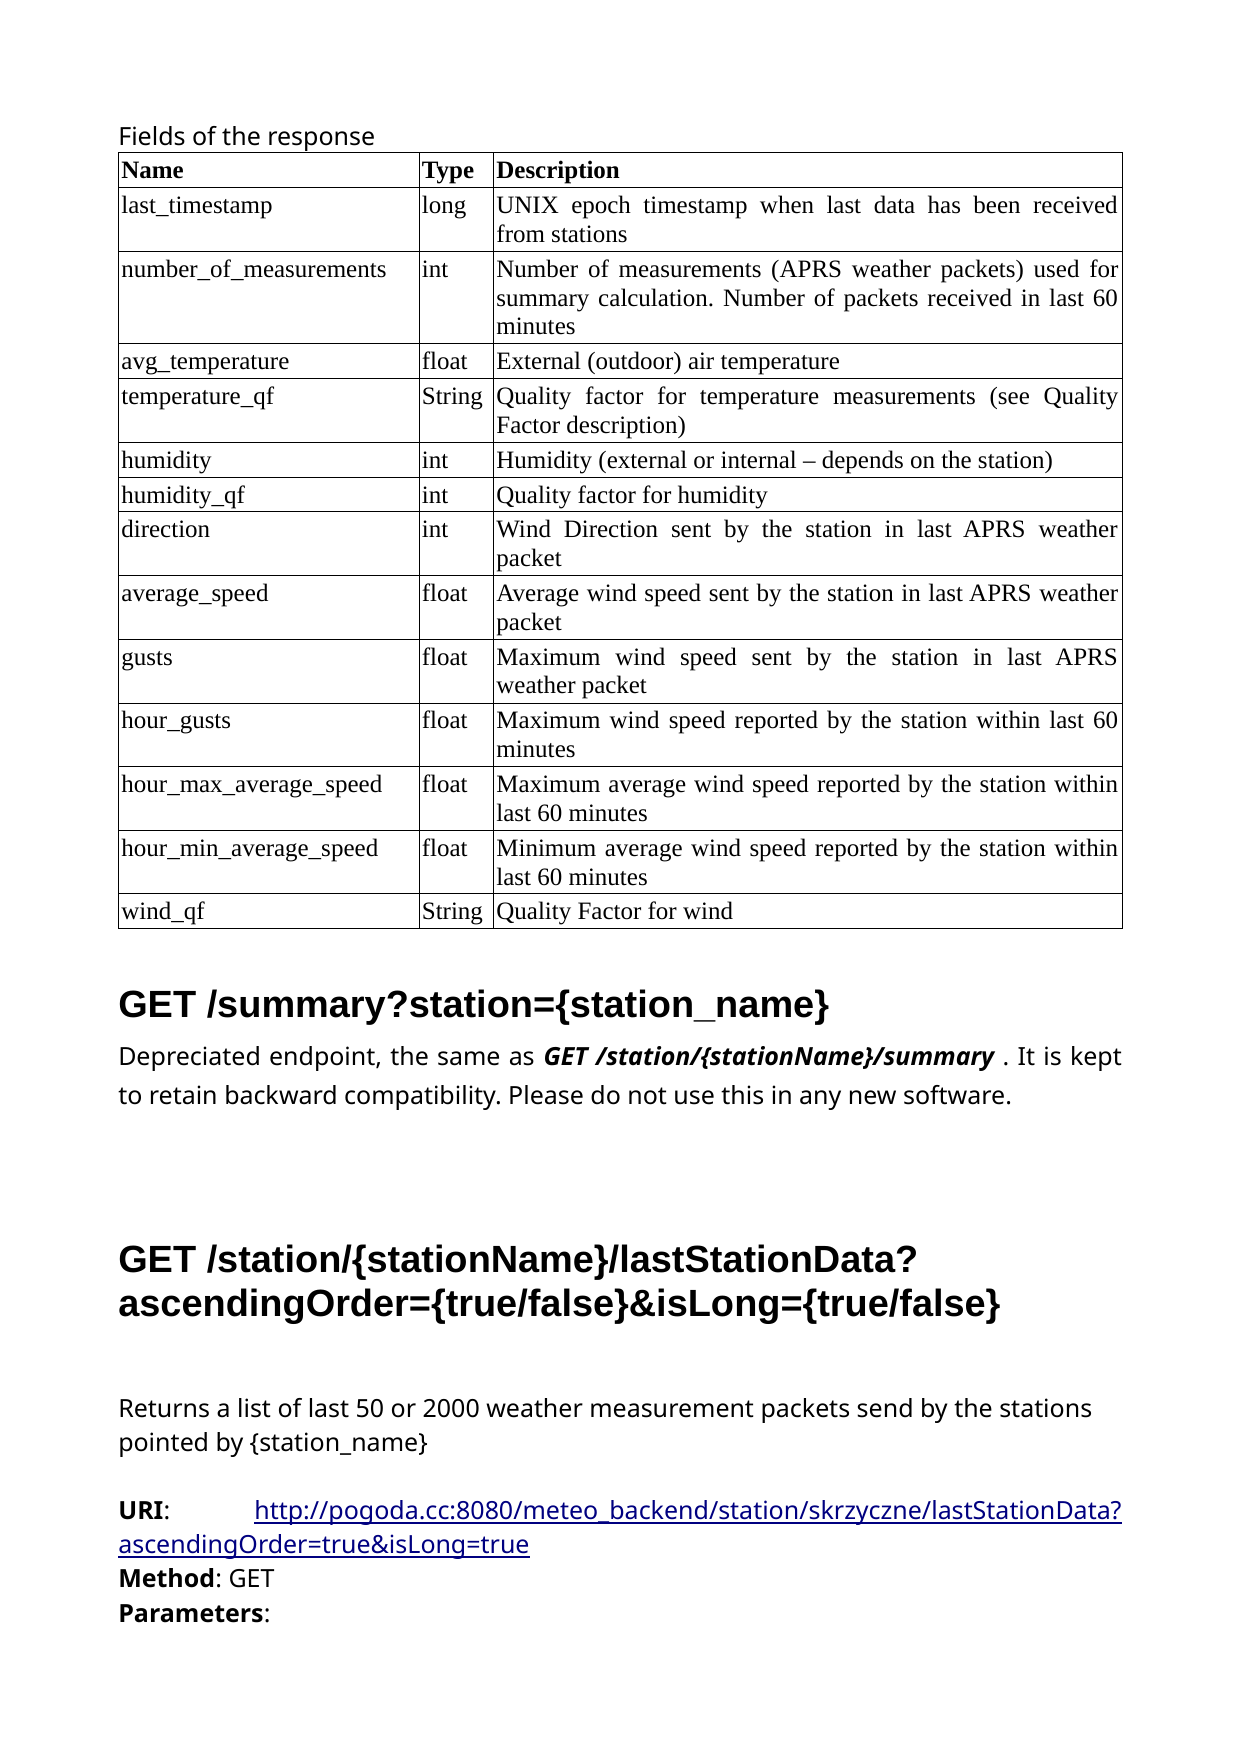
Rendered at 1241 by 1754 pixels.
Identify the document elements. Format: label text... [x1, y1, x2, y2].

table_cell Minimum average wind speed reported by the station within last 60 minutes [494, 831, 1122, 893]
text Fields of the response [118, 118, 1122, 152]
table_cell int [420, 512, 493, 575]
table_cell Maximum average wind speed reported by the station within last 60 minutes [494, 767, 1122, 830]
table_cell Humidity (external or internal – depends on the station) [494, 443, 1122, 477]
subtitle GET /station/{stationName}/lastStationData?ascendingOrder={true/false}&isLong={true/false} [118, 1237, 1122, 1324]
table_cell Average wind speed sent by the station in last APRS weather packet [494, 576, 1122, 639]
table_cell number_of_measurements [119, 252, 419, 343]
table_cell long [420, 188, 493, 251]
table_cell UNIX epoch timestamp when last data has been received from stations [494, 188, 1122, 251]
table_cell float [420, 344, 493, 378]
table_cell gusts [119, 640, 419, 702]
text Returns a list of last 50 or 2000 weather measurement packets send by the stations pointed by {station_name} [118, 1391, 1122, 1459]
text Parameters: [118, 1595, 1122, 1629]
table_cell average_speed [119, 576, 419, 639]
table_cell wind_qf [119, 894, 419, 928]
table_cell temperature_qf [119, 379, 419, 442]
table_cell humidity [119, 443, 419, 477]
table_cell float [420, 704, 493, 766]
table_cell float [420, 831, 493, 893]
text Depreciated endpoint, the same as GET /station/{stationName}/summary . It is kept to retain backward compatibility. Please do not use this in any new software. [118, 1038, 1122, 1111]
table_cell String [420, 894, 493, 928]
table_header Name [119, 153, 419, 187]
table_cell float [420, 640, 493, 702]
table_cell hour_gusts [119, 704, 419, 766]
table_cell Wind Direction sent by the station in last APRS weather packet [494, 512, 1122, 575]
text URI: http://pogoda.cc:8080/meteo_backend/station/skrzyczne/lastStationData?ascendingOrder=true&isLong=true [118, 1493, 1122, 1561]
table_cell last_timestamp [119, 188, 419, 251]
table_cell int [420, 252, 493, 343]
table_cell hour_max_average_speed [119, 767, 419, 830]
table_cell Quality factor for temperature measurements (see Quality Factor description) [494, 379, 1122, 442]
table_cell Maximum wind speed sent by the station in last APRS weather packet [494, 640, 1122, 702]
table_cell direction [119, 512, 419, 575]
table_cell humidity_qf [119, 478, 419, 511]
table_cell hour_min_average_speed [119, 831, 419, 893]
table_cell int [420, 443, 493, 477]
table_cell String [420, 379, 493, 442]
table_cell float [420, 576, 493, 639]
table_cell Quality factor for humidity [494, 478, 1122, 511]
table_cell Number of measurements (APRS weather packets) used for summary calculation. Number of packets received in last 60 minutes [494, 252, 1122, 343]
text Method: GET [118, 1561, 1122, 1595]
table_cell Maximum wind speed reported by the station within last 60 minutes [494, 704, 1122, 766]
table_cell int [420, 478, 493, 511]
table_header Description [494, 153, 1122, 187]
subtitle GET /summary?station={station_name} [118, 982, 1122, 1026]
table_cell float [420, 767, 493, 830]
table_header Type [420, 153, 493, 187]
table_cell External (outdoor) air temperature [494, 344, 1122, 378]
table_cell avg_temperature [119, 344, 419, 378]
table_cell Quality Factor for wind [494, 894, 1122, 928]
